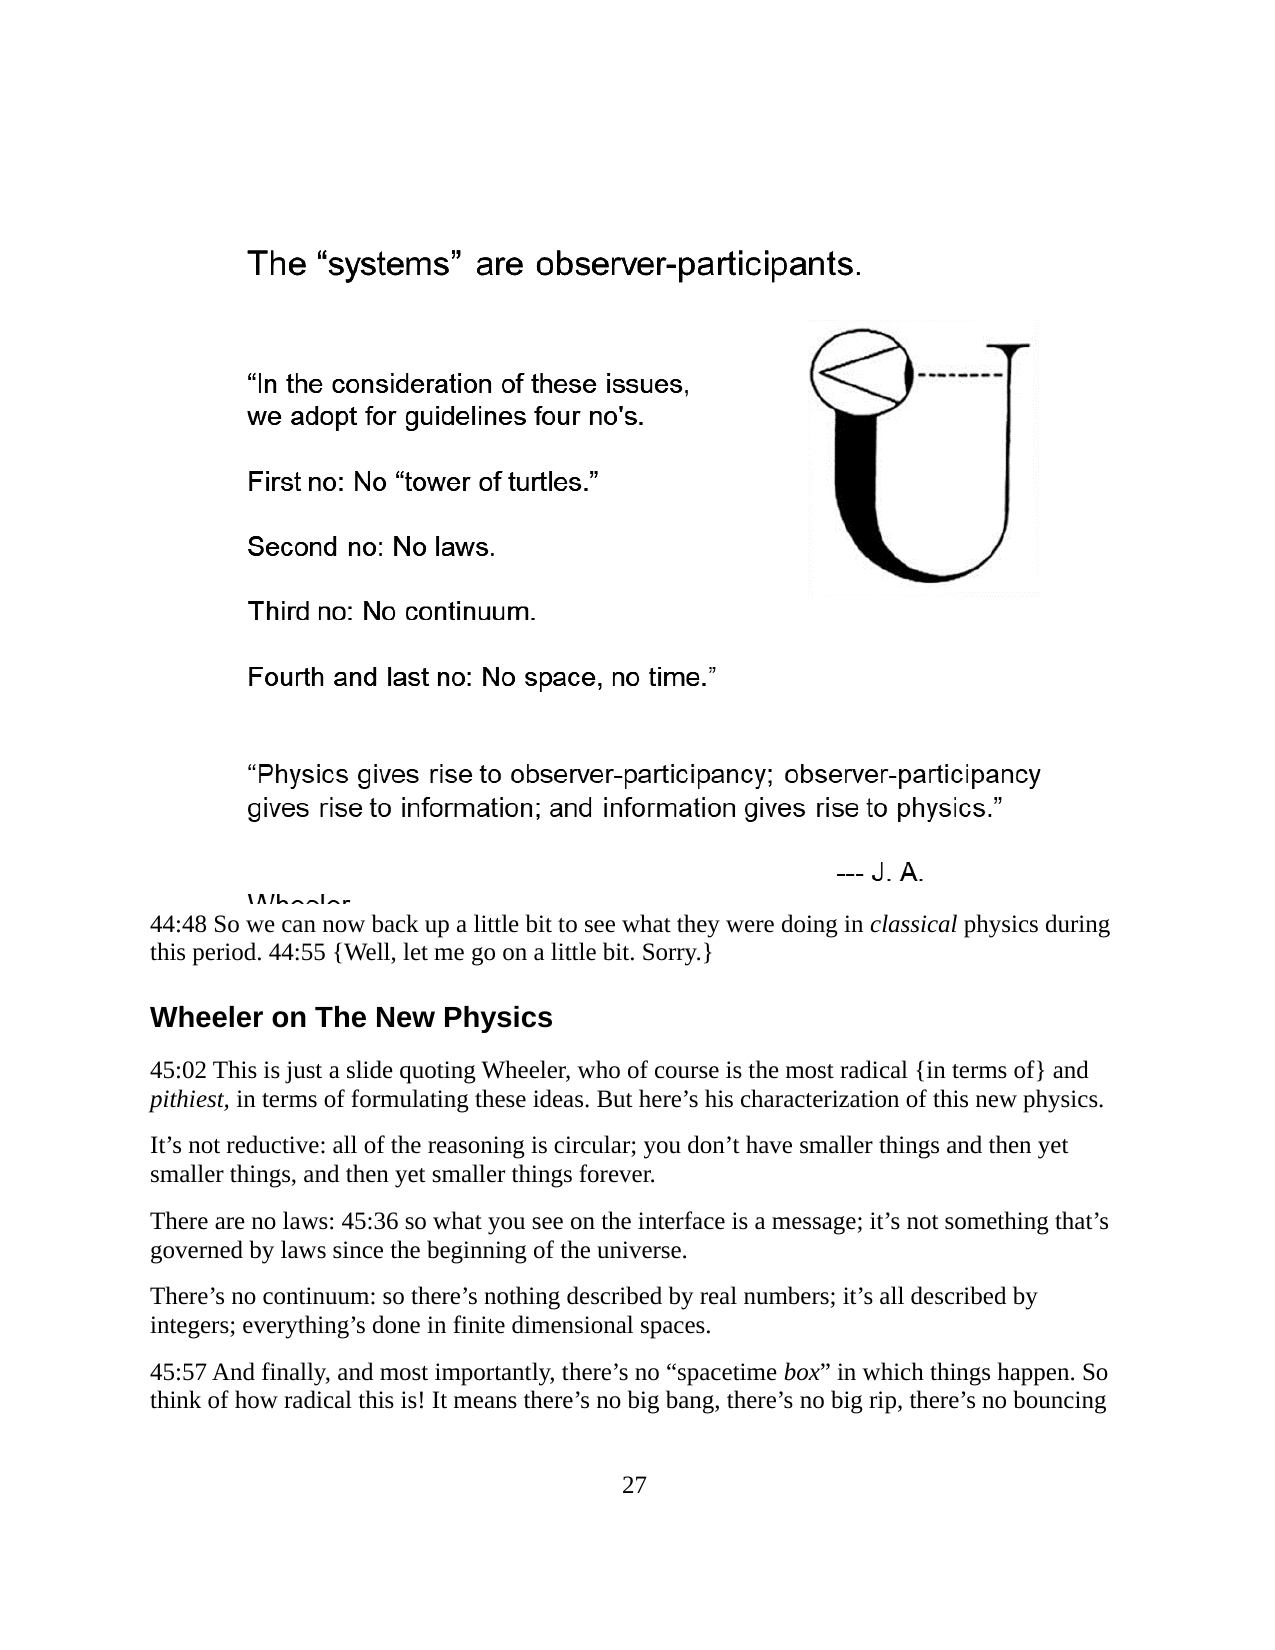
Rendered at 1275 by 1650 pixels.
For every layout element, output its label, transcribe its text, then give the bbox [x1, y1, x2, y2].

text There are no laws: 45:36 so what you see on the interface is a message; it’s not something that’s governed by laws since the beginning of the universe. [150, 1206, 1125, 1263]
text It’s not reductive: all of the reasoning is circular; you don’t have smaller things and then yet smaller things, and then yet smaller things forever. [150, 1131, 1125, 1188]
text 45:02 This is just a slide quoting Wheeler, who of course is the most radical {in terms of} and pithiest, in terms of formulating these ideas. But here’s his characterization of this new physics. [150, 1055, 1125, 1113]
text 44:48 So we can now back up a little bit to see what they were doing in classical physics during this period. 44:55 {Well, let me go on a little bit. Sorry.} [150, 904, 1125, 966]
subtitle Wheeler on The New Physics [150, 1000, 1125, 1034]
picture [150, 150, 1125, 904]
text 45:57 And finally, and most importantly, there’s no “spacetime box” in which things happen. So think of how radical this is! It means there’s no big bang, there’s no big rip, there’s no bouncing [150, 1357, 1125, 1414]
text There’s no continuum: so there’s nothing described by real numbers; it’s all described by integers; everything’s done in finite dimensional spaces. [150, 1281, 1125, 1339]
